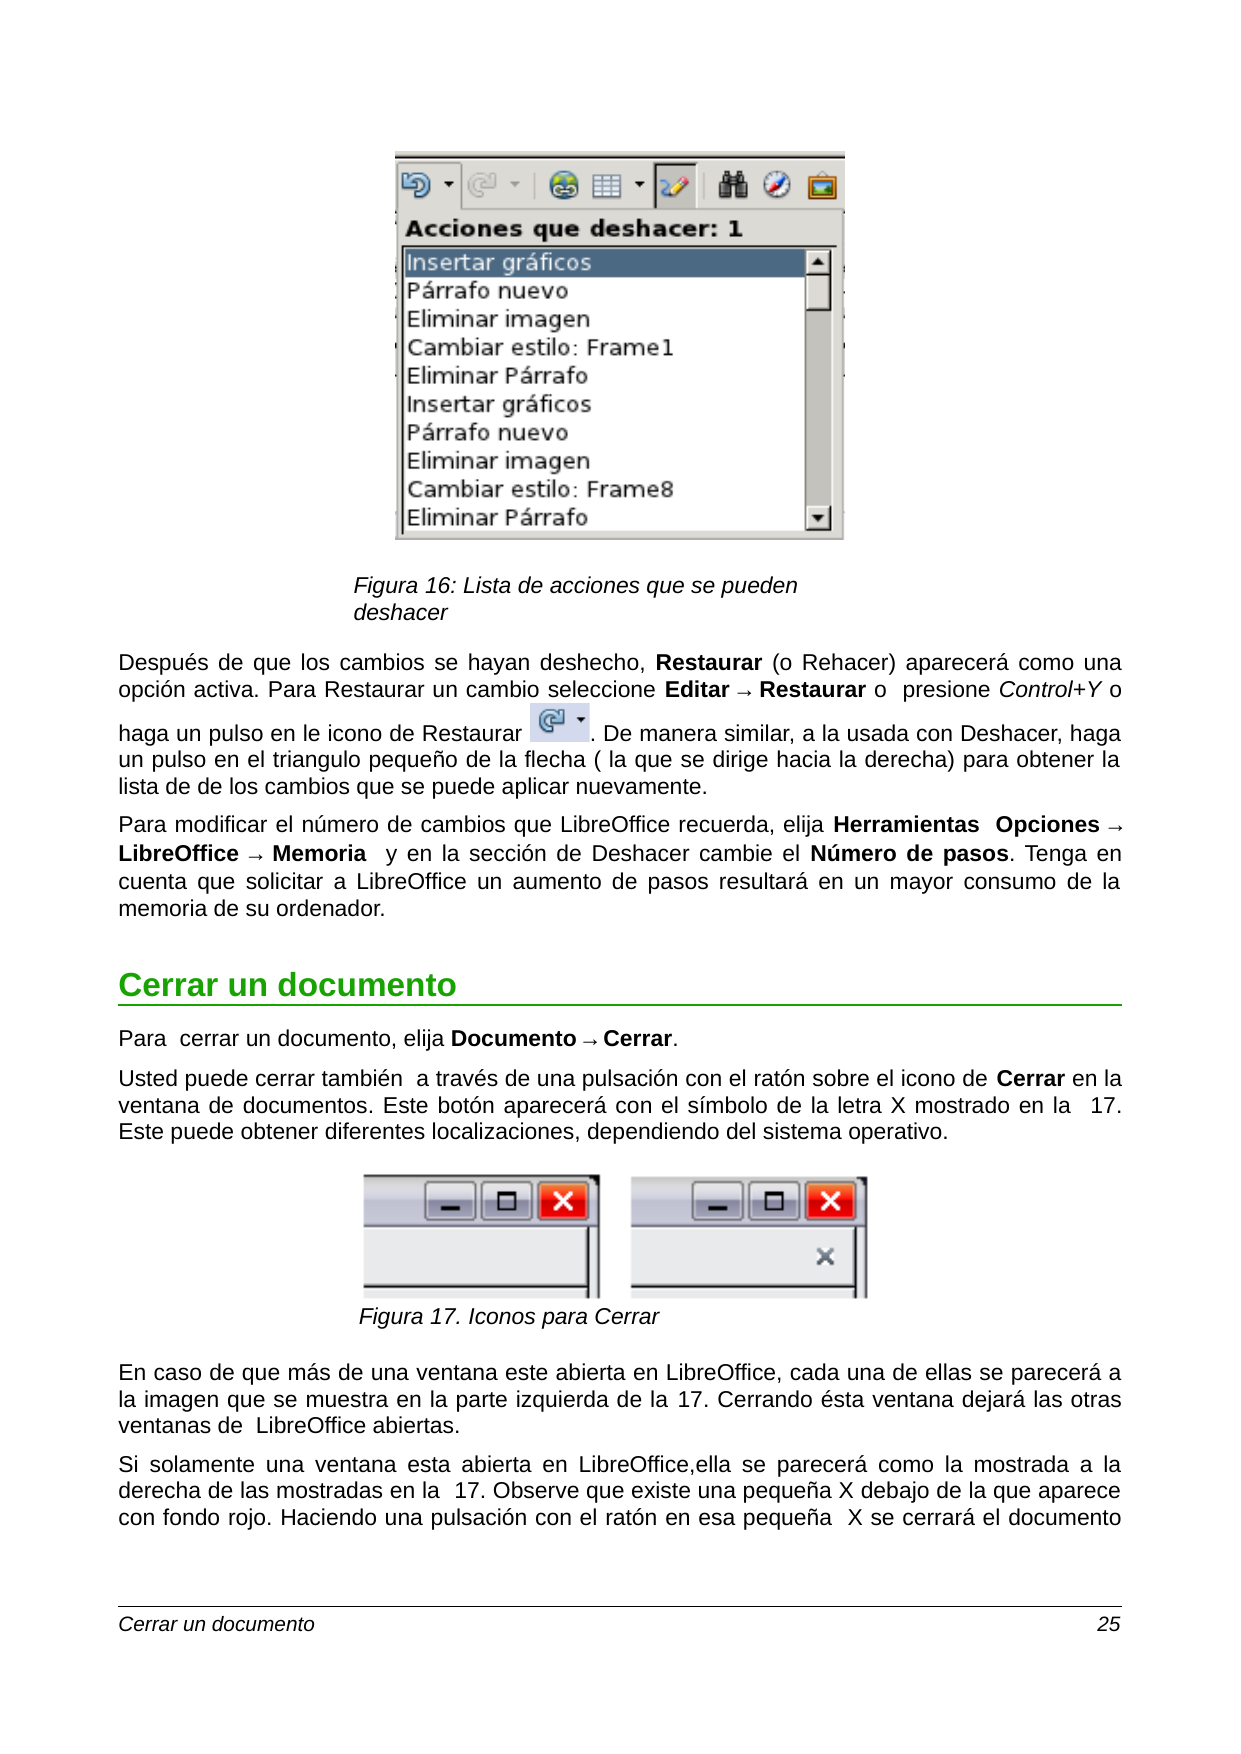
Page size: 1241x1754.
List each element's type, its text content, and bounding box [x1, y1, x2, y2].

picture [530, 703, 590, 742]
text En caso de que más de una ventana este abierta en LibreOffice, cada una de ellas se parecerá a la imagen que se muestra en la parte izquierda de la Figura 17. Cerrando ésta ventana dejará las otras ventanas de LibreOffice abiertas. [118, 1359, 1122, 1438]
text Figura 17. Iconos para Cerrar [358, 1169, 882, 1329]
text Después de que los cambios se hayan deshecho, Restaurar (o Rehacer) aparecerá como una opción activa. Para Restaurar un cambio seleccione Editar → Restaurar o presione Control+Y o haga un pulso en le icono de Restaurar . De manera similar, a la usada con Deshacer, haga un pulso en el triangulo pequeño de la flecha ( la que se dirige hacia la derecha) para obtener la lista de de los cambios que se puede aplicar nuevamente. [118, 649, 1122, 799]
text Figura 16: Lista de acciones que se pueden deshacer [353, 572, 887, 625]
text Para cerrar un documento, elija Documento → Cerrar. [118, 1024, 1122, 1053]
text Si solamente una ventana esta abierta en LibreOffice,ella se parecerá como la mostrada a la derecha de las mostradas en la Figura 17. Observe que existe una pequeña X debajo de la que aparece con fondo rojo. Haciendo una pulsación con el ratón en esa pequeña X se cerrará el documento pero dejará LibreOffice abierto. Haciendo una pulsación con el ratón sobre el icono de Cerrar (en fondo rojo) cerrará LibreOffice completamente. [118, 1451, 1122, 1530]
picture [395, 151, 845, 540]
subtitle Cerrar un documento [118, 965, 1122, 1004]
text Para modificar el número de cambios que LibreOffice recuerda, elija Herramientas Opciones → LibreOffice → Memoria y en la sección de Deshacer cambie el Número de pasos. Tenga en cuenta que solicitar a LibreOffice un aumento de pasos resultará en un mayor consumo de la memoria de su ordenador. [118, 811, 1122, 921]
picture [358, 1169, 873, 1303]
text Usted puede cerrar también a través de una pulsación con el ratón sobre el icono de Cerrar en la ventana de documentos. Este botón aparecerá con el símbolo de la letra X mostrado en la Figura 17. Este puede obtener diferentes localizaciones, dependiendo del sistema operativo. [118, 1065, 1122, 1144]
